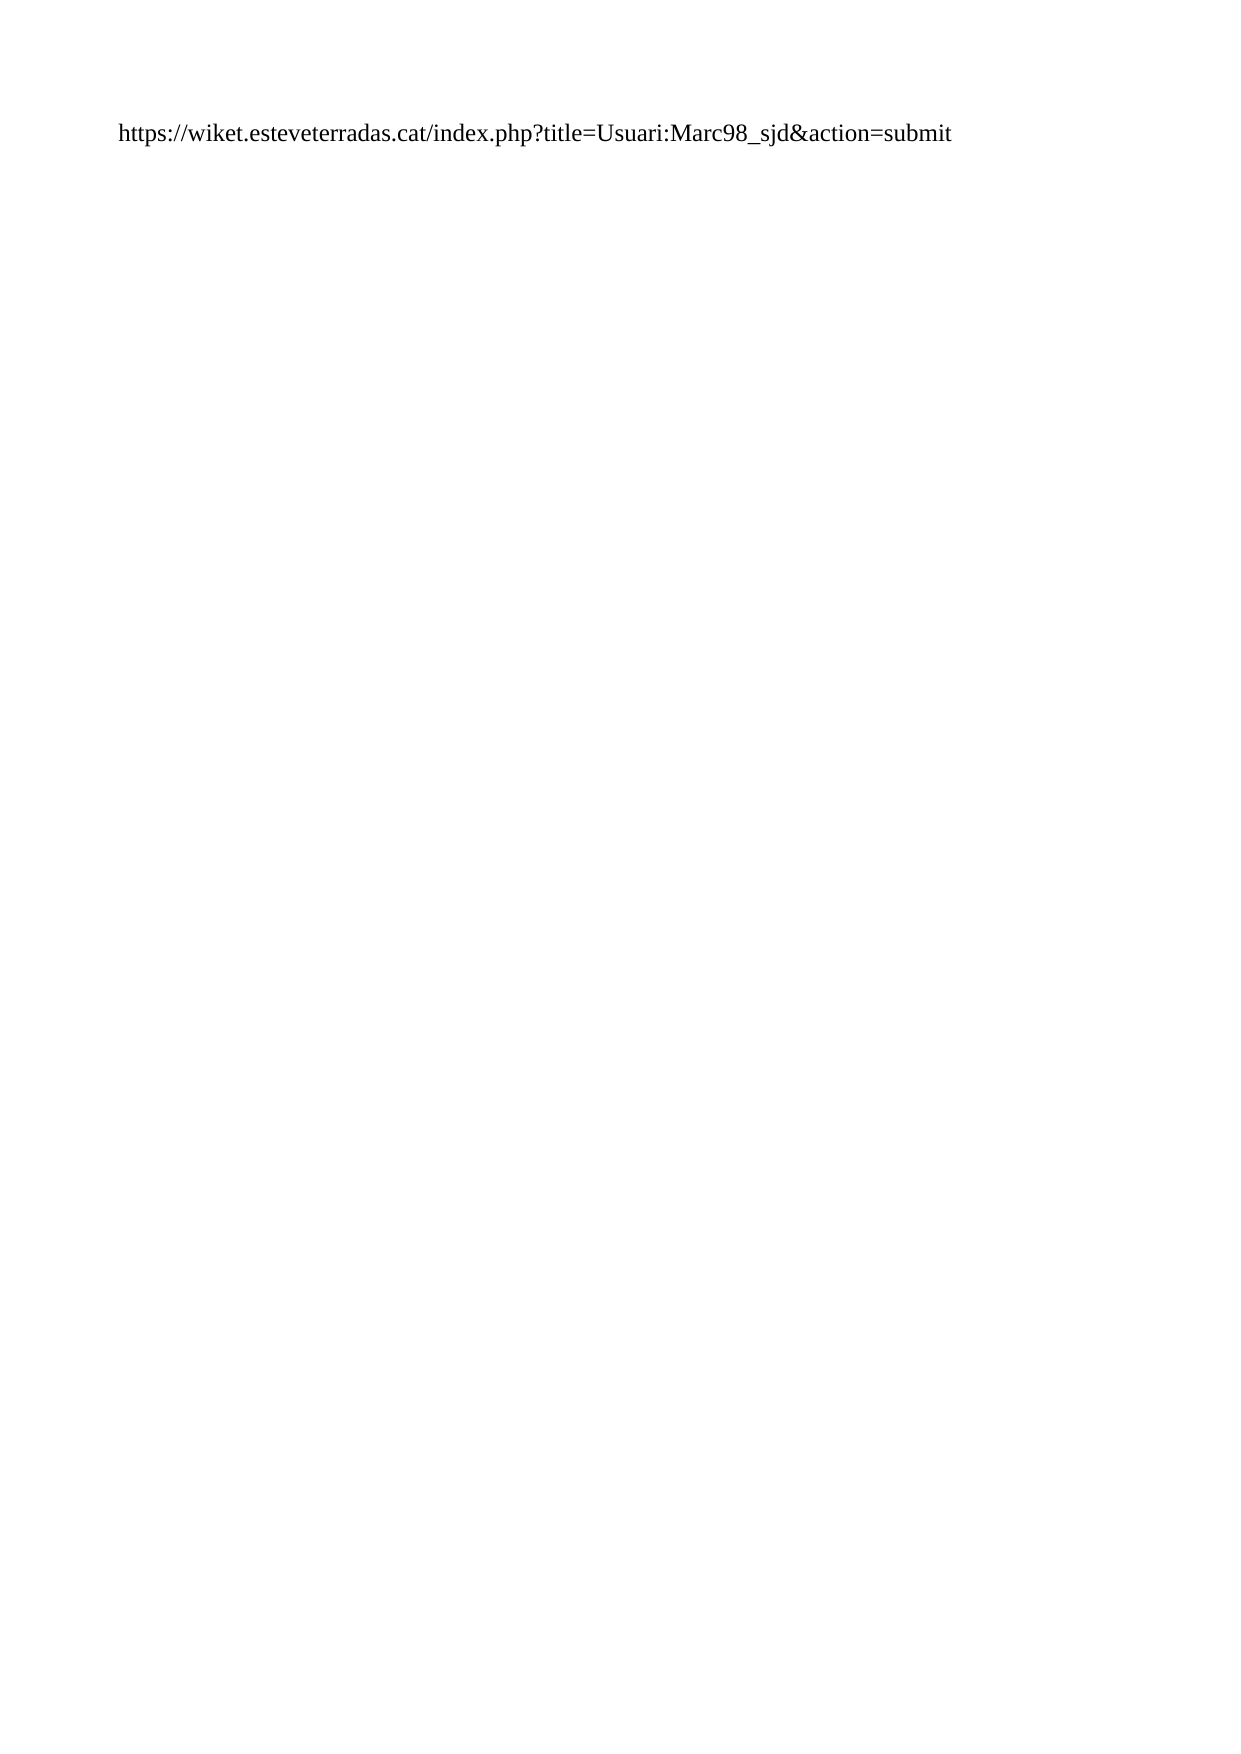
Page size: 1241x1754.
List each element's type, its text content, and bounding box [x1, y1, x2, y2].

text https://wiket.esteveterradas.cat/index.php?title=Usuari:Marc98_sjd&action=submit [118, 118, 1122, 147]
